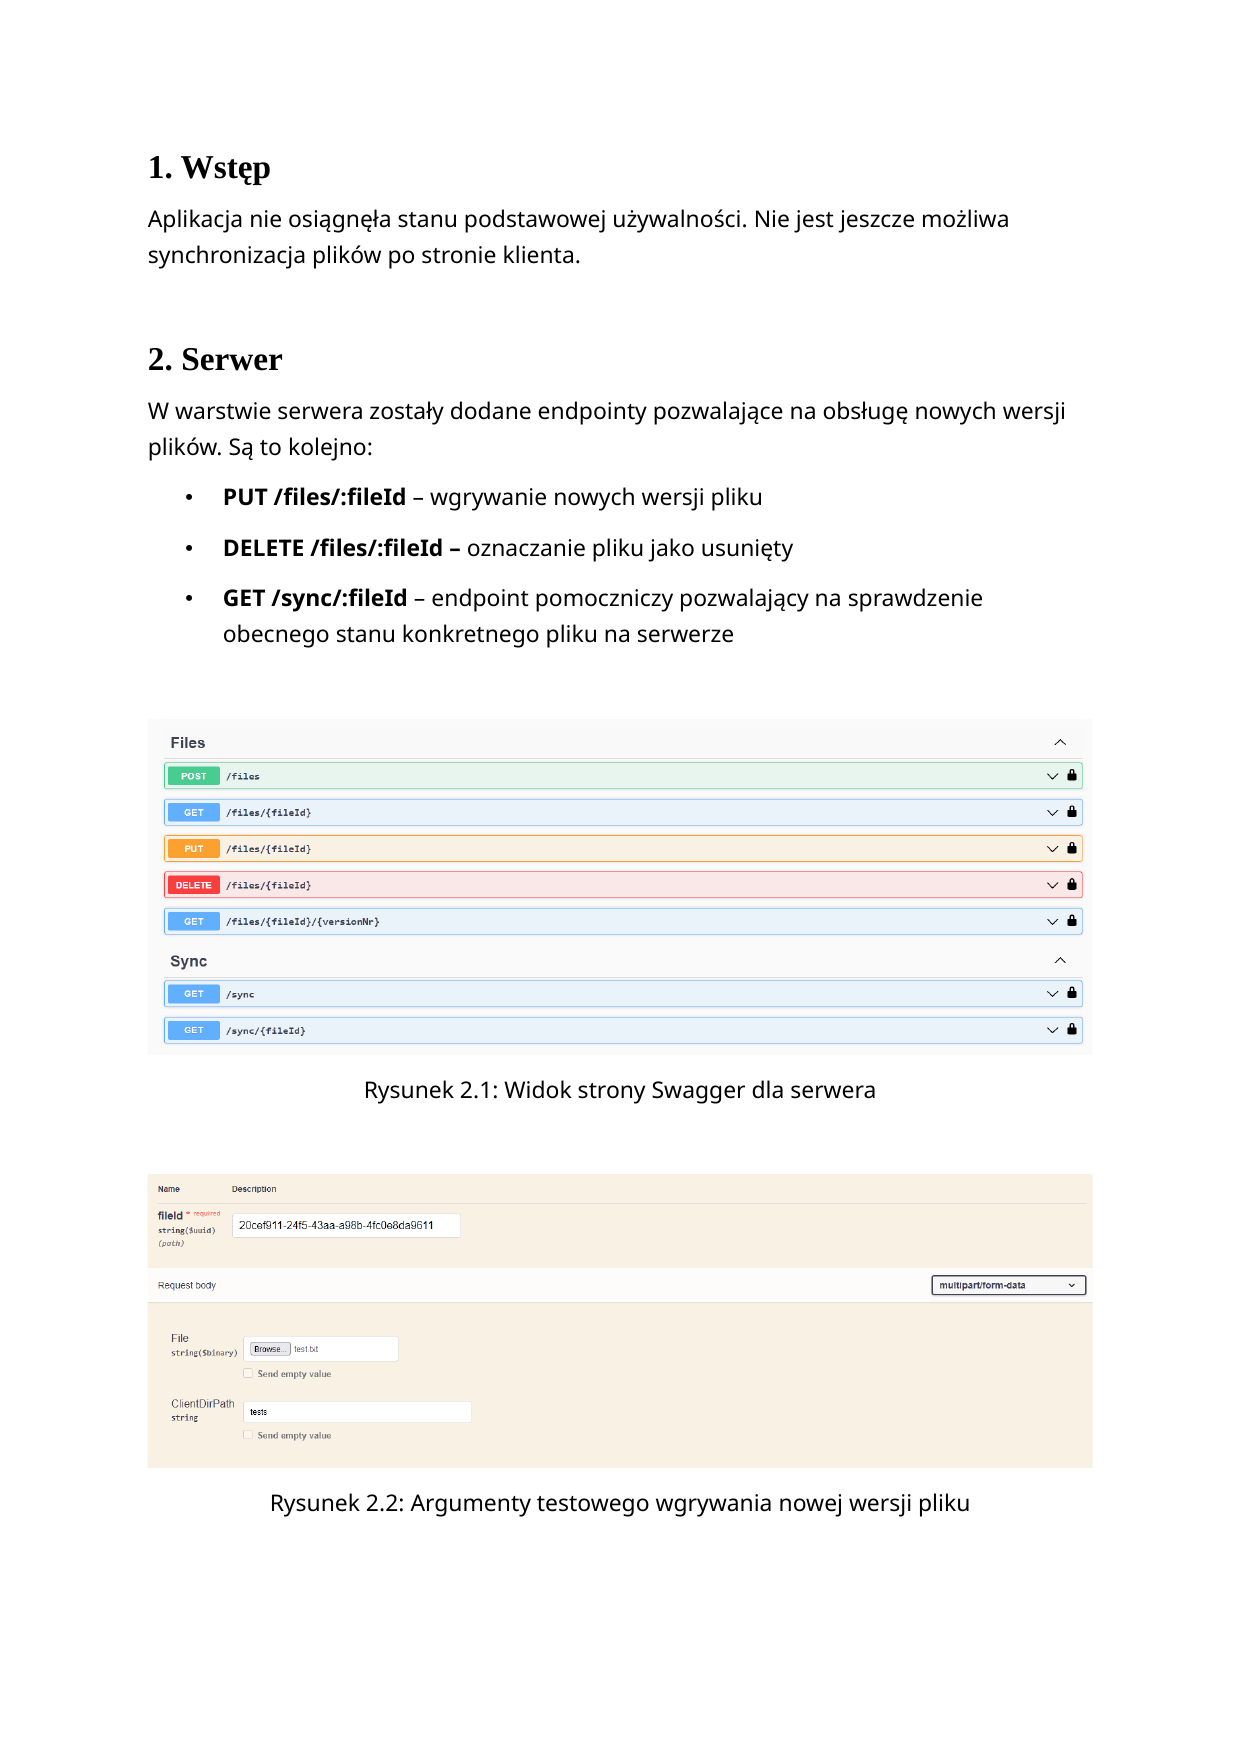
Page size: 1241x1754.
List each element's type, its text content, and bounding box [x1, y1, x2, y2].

text 2. Serwer [148, 339, 1093, 378]
text Rysunek 2.2: Argumenty testowego wgrywania nowej wersji pliku [148, 1487, 1093, 1518]
text Rysunek 2.1: Widok strony Swagger dla serwera [148, 1073, 1093, 1105]
list GET /sync/:fileId – endpoint pomoczniczy pozwalający na sprawdzenie obecnego stanu konkretnego pliku na serwerze [185, 582, 1093, 649]
list DELETE /files/:fileId – oznaczanie pliku jako usunięty [185, 532, 1093, 563]
picture [147, 719, 1093, 1055]
text Aplikacja nie osiągnęła stanu podstawowej używalności. Nie jest jeszcze możliwa synchronizacja plików po stronie klienta. [148, 203, 1093, 270]
text W warstwie serwera zostały dodane endpointy pozwalające na obsługę nowych wersji plików. Są to kolejno: [148, 394, 1093, 462]
picture [147, 1174, 1093, 1468]
text 1. Wstęp [148, 148, 1093, 186]
list PUT /files/:fileId – wgrywanie nowych wersji pliku [185, 481, 1093, 512]
